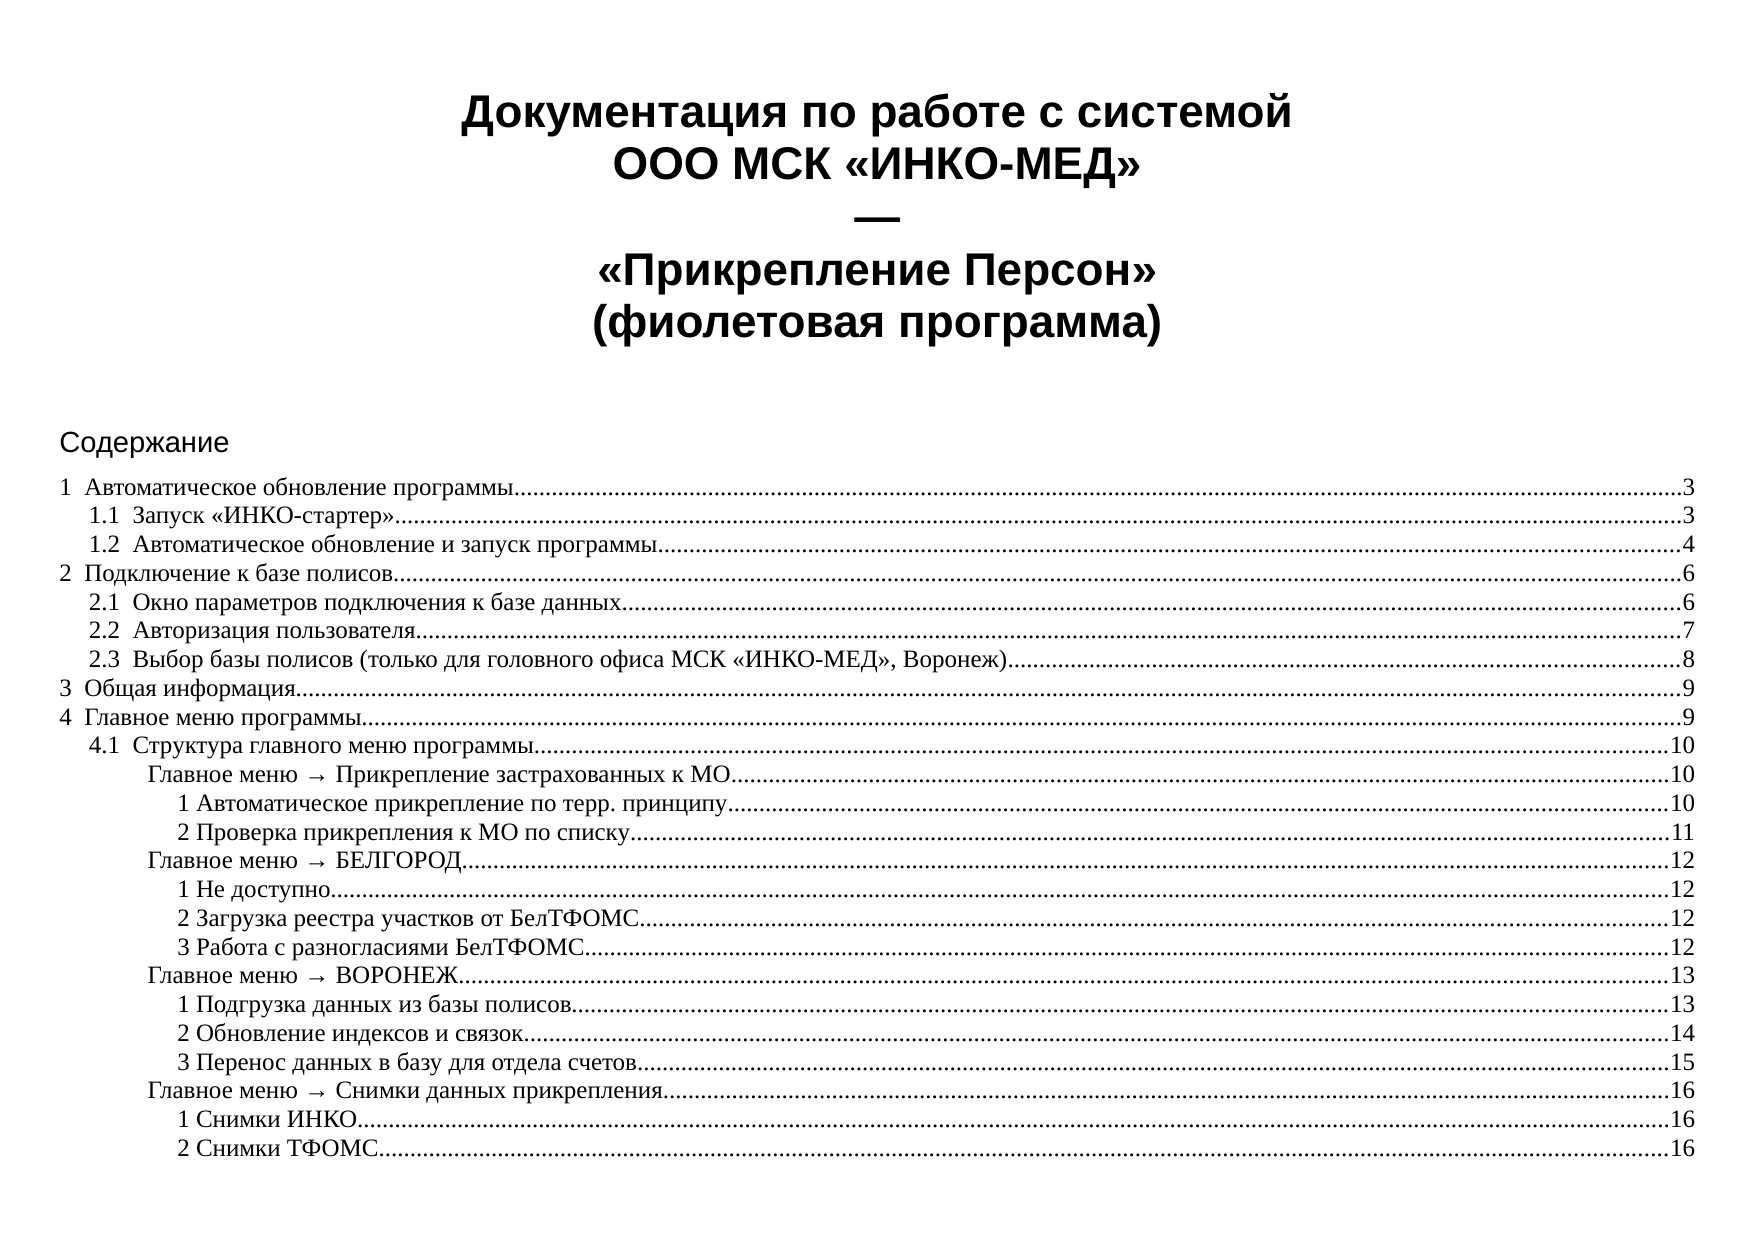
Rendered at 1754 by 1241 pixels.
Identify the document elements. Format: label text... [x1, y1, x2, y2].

text 2 Снимки ТФОМС 16 [177, 1133, 1695, 1162]
text Главное меню → ВОРОНЕЖ 13 [147, 960, 1695, 989]
text 3 Работа с разногласиями БелТФОМС 12 [177, 932, 1695, 960]
text 2 Загрузка реестра участков от БелТФОМС 12 [177, 903, 1695, 932]
text 4 Главное меню программы 9 [59, 702, 1695, 730]
text 2.3 Выбор базы полисов (только для головного офиса МСК «ИНКО-МЕД», Воронеж) 8 [88, 644, 1695, 673]
text 1 Автоматическое обновление программы 3 [59, 472, 1695, 500]
text 2 Подключение к базе полисов 6 [59, 558, 1695, 587]
text Главное меню → Снимки данных прикрепления 16 [147, 1075, 1695, 1104]
text 1 Снимки ИНКО 16 [177, 1104, 1695, 1133]
text Главное меню → Прикрепление застрахованных к МО 10 [147, 759, 1695, 788]
text 2 Проверка прикрепления к МО по списку 11 [177, 817, 1695, 845]
text 2.2 Авторизация пользователя 7 [88, 615, 1695, 644]
title Документация по работе с системой ООО МСК «ИНКО-МЕД» — «Прикрепление Персон» (фиолетовая программа) [59, 84, 1695, 348]
text 1.2 Автоматическое обновление и запуск программы 4 [88, 529, 1695, 558]
text 1 Автоматическое прикрепление по терр. принципу 10 [177, 788, 1695, 817]
text 3 Общая информация 9 [59, 673, 1695, 702]
text 1 Подгрузка данных из базы полисов 13 [177, 989, 1695, 1018]
text 2.1 Окно параметров подключения к базе данных 6 [88, 587, 1695, 615]
text 1 Не доступно 12 [177, 874, 1695, 903]
text 1.1 Запуск «ИНКО-стартер» 3 [88, 500, 1695, 529]
text Главное меню → БЕЛГОРОД 12 [147, 845, 1695, 874]
text 4.1 Структура главного меню программы 10 [88, 730, 1695, 759]
subtitle Содержание [59, 426, 1695, 459]
text 3 Перенос данных в базу для отдела счетов 15 [177, 1047, 1695, 1075]
text 2 Обновление индексов и связок 14 [177, 1018, 1695, 1047]
